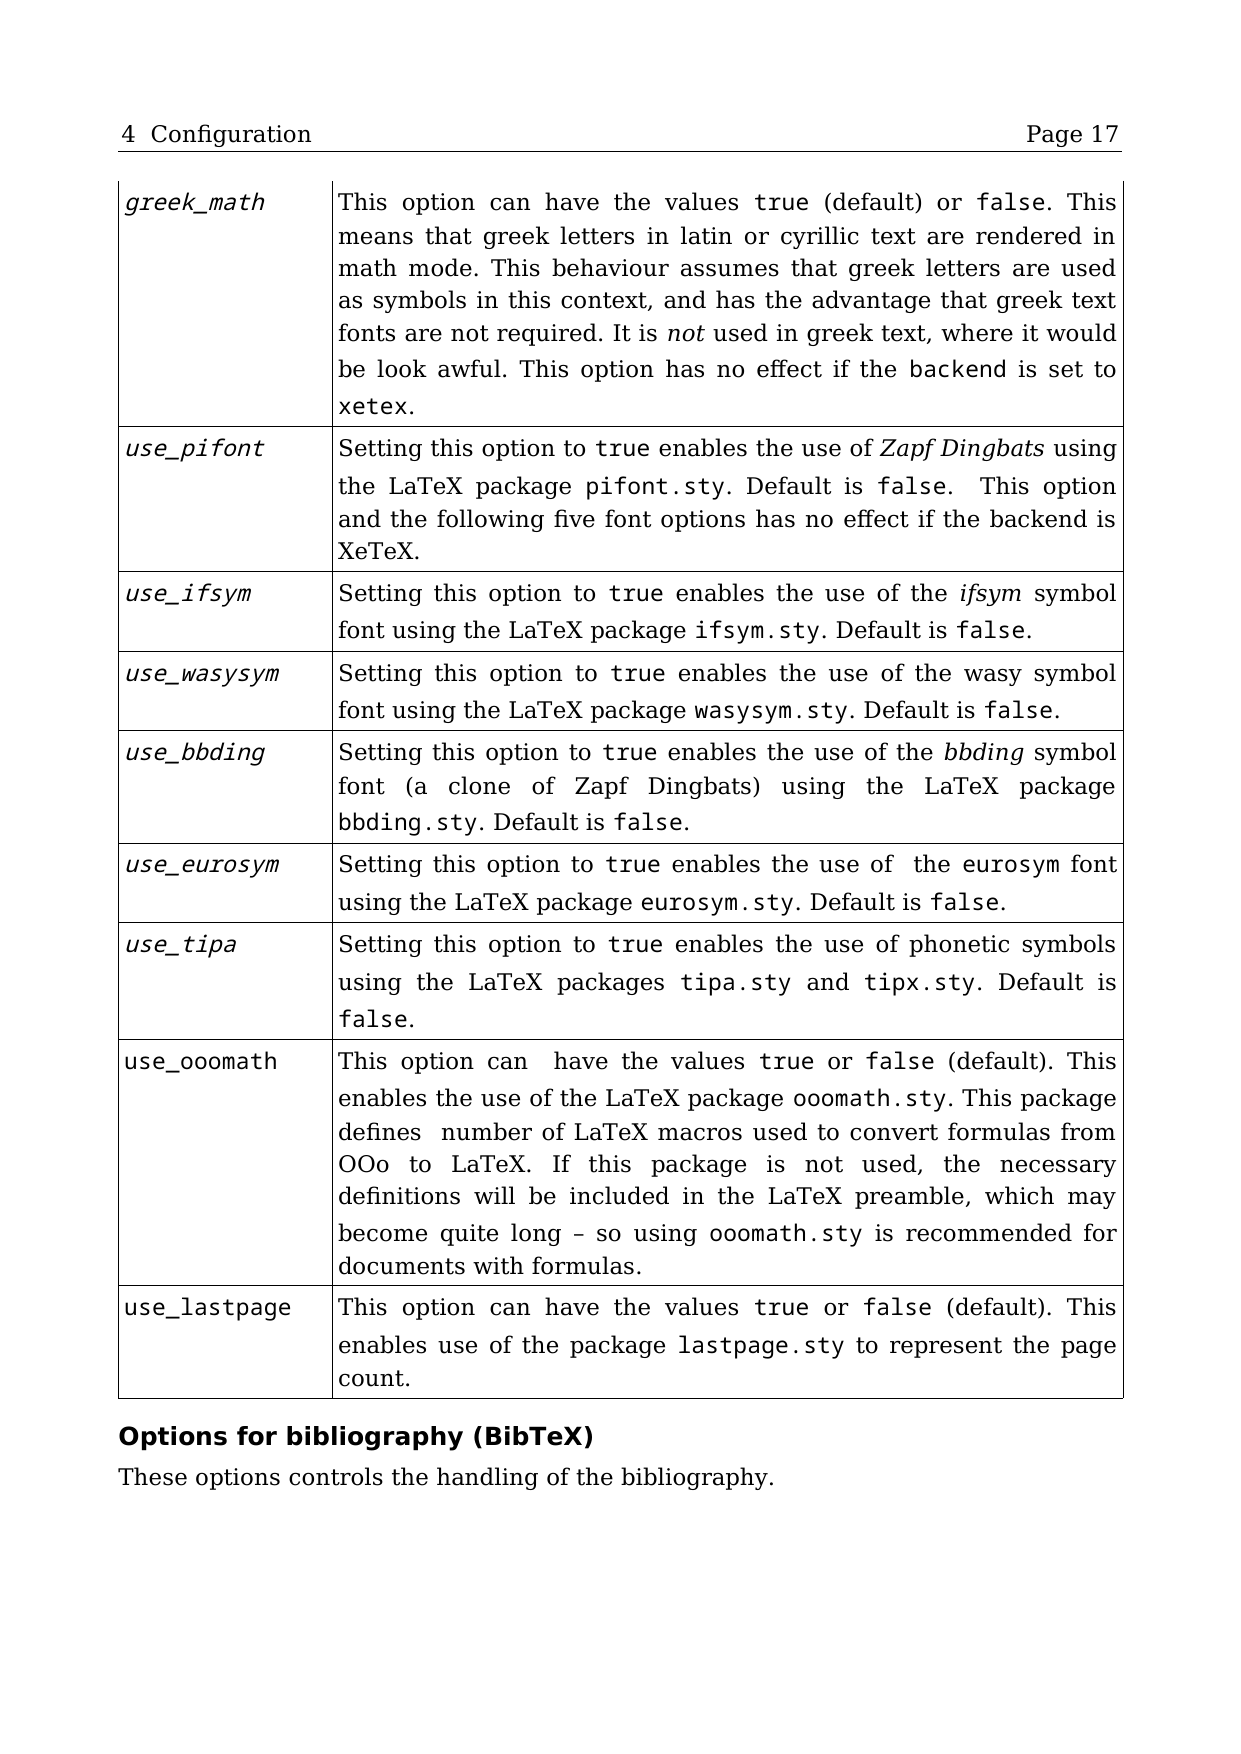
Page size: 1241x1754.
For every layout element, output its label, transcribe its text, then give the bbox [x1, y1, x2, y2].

table_cell use_ifsym [119, 572, 332, 651]
table_cell use_tipa [119, 923, 332, 1039]
table_cell Setting this option to true enables the use of the ifsym symbol font using the LaTeX package ifsym.sty. Default is false. [333, 572, 1123, 651]
table_cell Setting this option to true enables the use of phonetic symbols using the LaTeX packages tipa.sty and tipx.sty. Default is false. [333, 923, 1123, 1039]
table_cell use_bbding [119, 731, 332, 843]
table_cell Setting this option to true enables the use of the eurosym font using the LaTeX package eurosym.sty. Default is false. [333, 844, 1123, 922]
table_cell use_ooomath [119, 1040, 332, 1285]
table_cell use_wasysym [119, 652, 332, 730]
text These options controls the handling of the bibliography. [118, 1464, 1122, 1491]
table_cell Setting this option to true enables the use of the bbding symbol font (a clone of Zapf Dingbats) using the LaTeX package bbding.sty. Default is false. [333, 731, 1123, 843]
table_cell Setting this option to true enables the use of the wasy symbol font using the LaTeX package wasysym.sty. Default is false. [333, 652, 1123, 730]
table_cell use_eurosym [119, 844, 332, 922]
subtitle Options for bibliography (BibTeX) [118, 1423, 1122, 1452]
table_cell use_lastpage [119, 1286, 332, 1398]
table_cell This option can have the values true or false (default). This enables the use of the LaTeX package ooomath.sty. This package defines number of LaTeX macros used to convert formulas from OOo to LaTeX. If this package is not used, the necessary definitions will be included in the LaTeX preamble, which may become quite long – so using ooomath.sty is recommended for documents with formulas. [333, 1040, 1123, 1285]
table_cell greek_math [119, 181, 332, 426]
table_cell This option can have the values true (default) or false. This means that greek letters in latin or cyrillic text are rendered in math mode. This behaviour assumes that greek letters are used as symbols in this context, and has the advantage that greek text fonts are not required. It is not used in greek text, where it would be look awful. This option has no effect if the backend is set to xetex. [333, 181, 1123, 426]
table_cell This option can have the values true or false (default). This enables use of the package lastpage.sty to represent the page count. [333, 1286, 1123, 1398]
table_cell use_pifont [119, 427, 332, 571]
table_cell Setting this option to true enables the use of Zapf Dingbats using the LaTeX package pifont.sty. Default is false. This option and the following five font options has no effect if the backend is XeTeX. [333, 427, 1123, 571]
